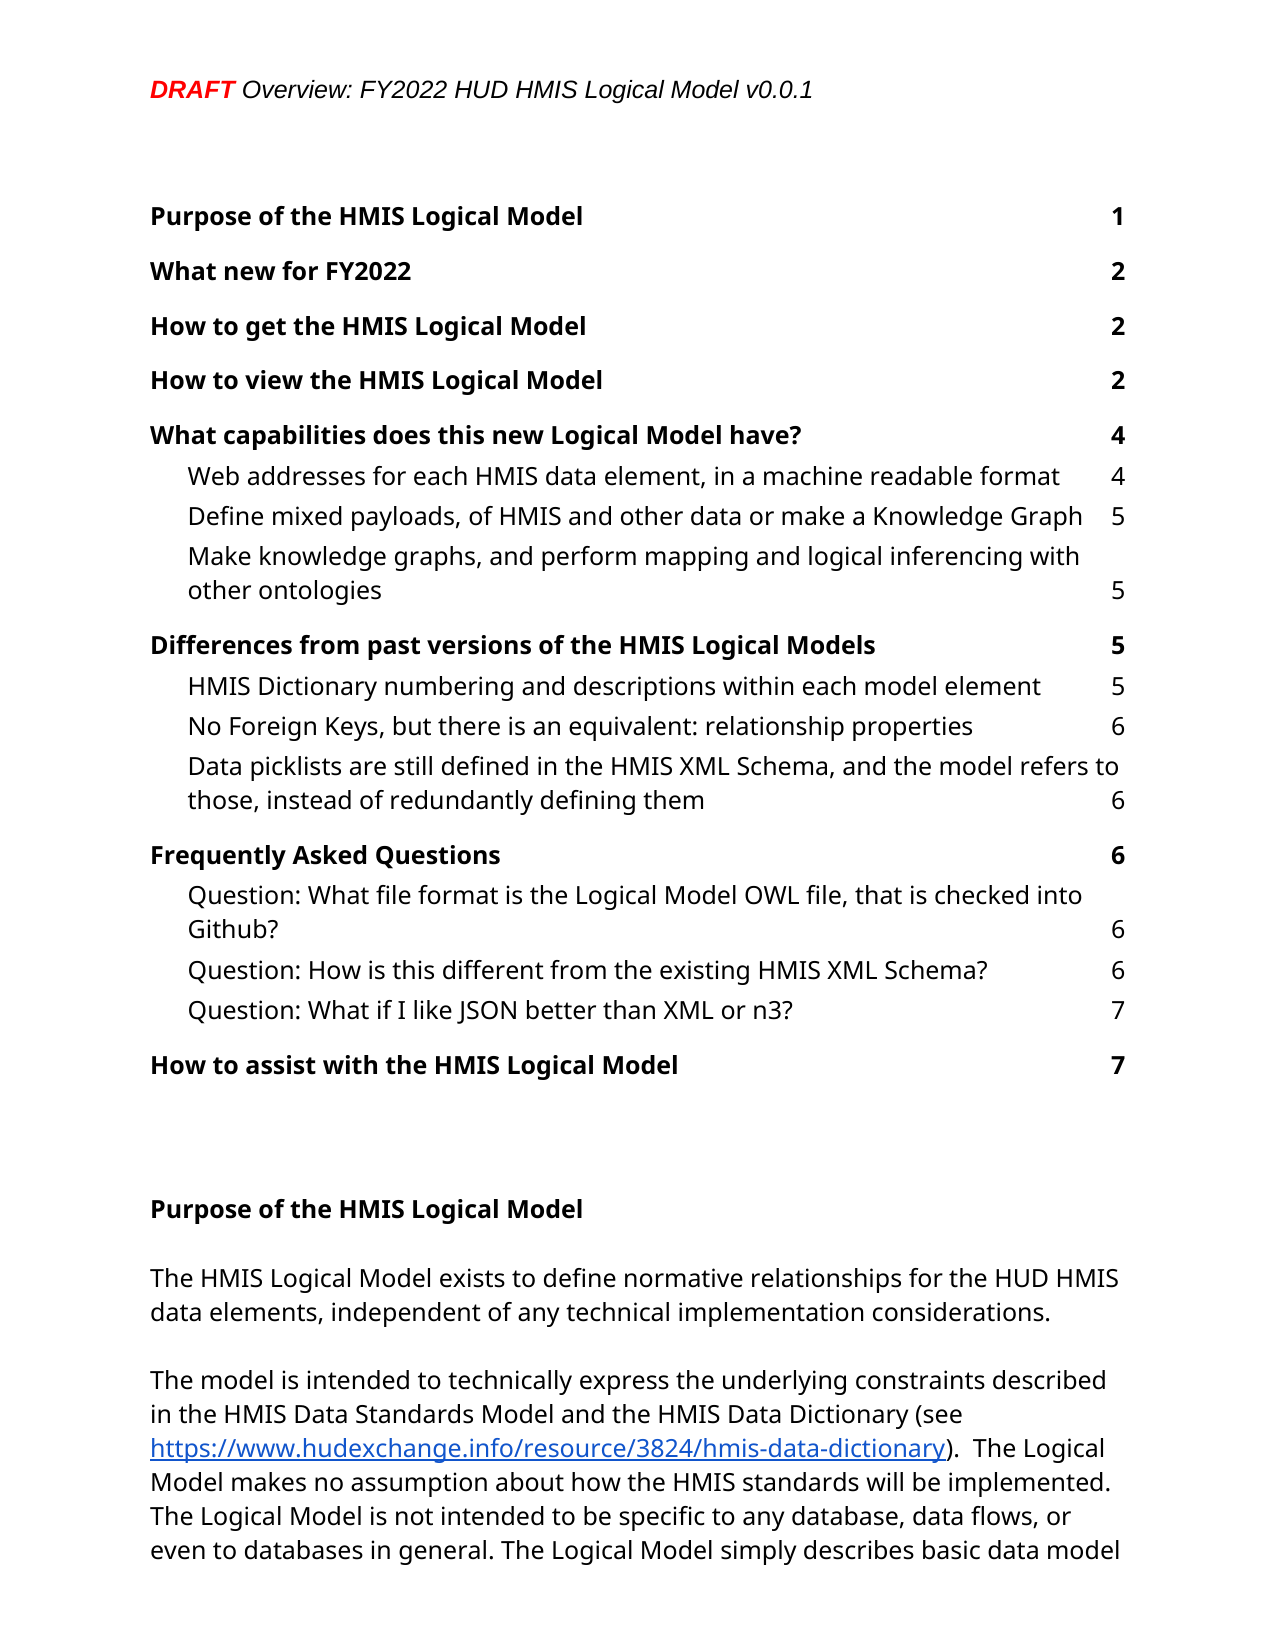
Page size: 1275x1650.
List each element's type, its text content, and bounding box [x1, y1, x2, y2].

text Question: What if I like JSON better than XML or n3? 7 [187, 993, 1125, 1027]
text How to assist with the HMIS Logical Model 7 [150, 1048, 1125, 1082]
text What new for FY2022 2 [150, 253, 1125, 287]
text The HMIS Logical Model exists to define normative relationships for the HUD HMIS data elements, independent of any technical implementation considerations. [150, 1260, 1125, 1328]
text How to get the HMIS Logical Model 2 [150, 308, 1125, 342]
text Data picklists are still defined in the HMIS XML Schema, and the model refers to those, instead of redundantly defining them 6 [187, 749, 1125, 817]
text Question: What file format is the Logical Model OWL file, that is checked into Github? 6 [187, 878, 1125, 946]
text Frequently Asked Questions 6 [150, 838, 1125, 872]
text Make knowledge graphs, and perform mapping and logical inferencing with other ontologies 5 [187, 539, 1125, 607]
text Web addresses for each HMIS data element, in a machine readable format 4 [187, 458, 1125, 492]
text What capabilities does this new Logical Model have? 4 [150, 418, 1125, 452]
subtitle Purpose of the HMIS Logical Model [150, 1192, 1125, 1226]
text HMIS Dictionary numbering and descriptions within each model element 5 [187, 668, 1125, 702]
text The model is intended to technically express the underlying constraints described in the HMIS Data Standards Model and the HMIS Data Dictionary (see https://www.hudexchange.info/resource/3824/hmis-data-dictionary). The Logical Model makes no assumption about how the HMIS standards will be implemented. The Logical Model is not intended to be specific to any database, data flows, or even to databases in general. The Logical Model simply describes basic data model [150, 1362, 1125, 1567]
text Differences from past versions of the HMIS Logical Models 5 [150, 628, 1125, 662]
text Purpose of the HMIS Logical Model 1 [150, 198, 1125, 232]
text How to view the HMIS Logical Model 2 [150, 363, 1125, 397]
text Question: How is this different from the existing HMIS XML Schema? 6 [187, 952, 1125, 986]
text No Foreign Keys, but there is an equivalent: relationship properties 6 [187, 708, 1125, 742]
text Define mixed payloads, of HMIS and other data or make a Knowledge Graph 5 [187, 498, 1125, 533]
